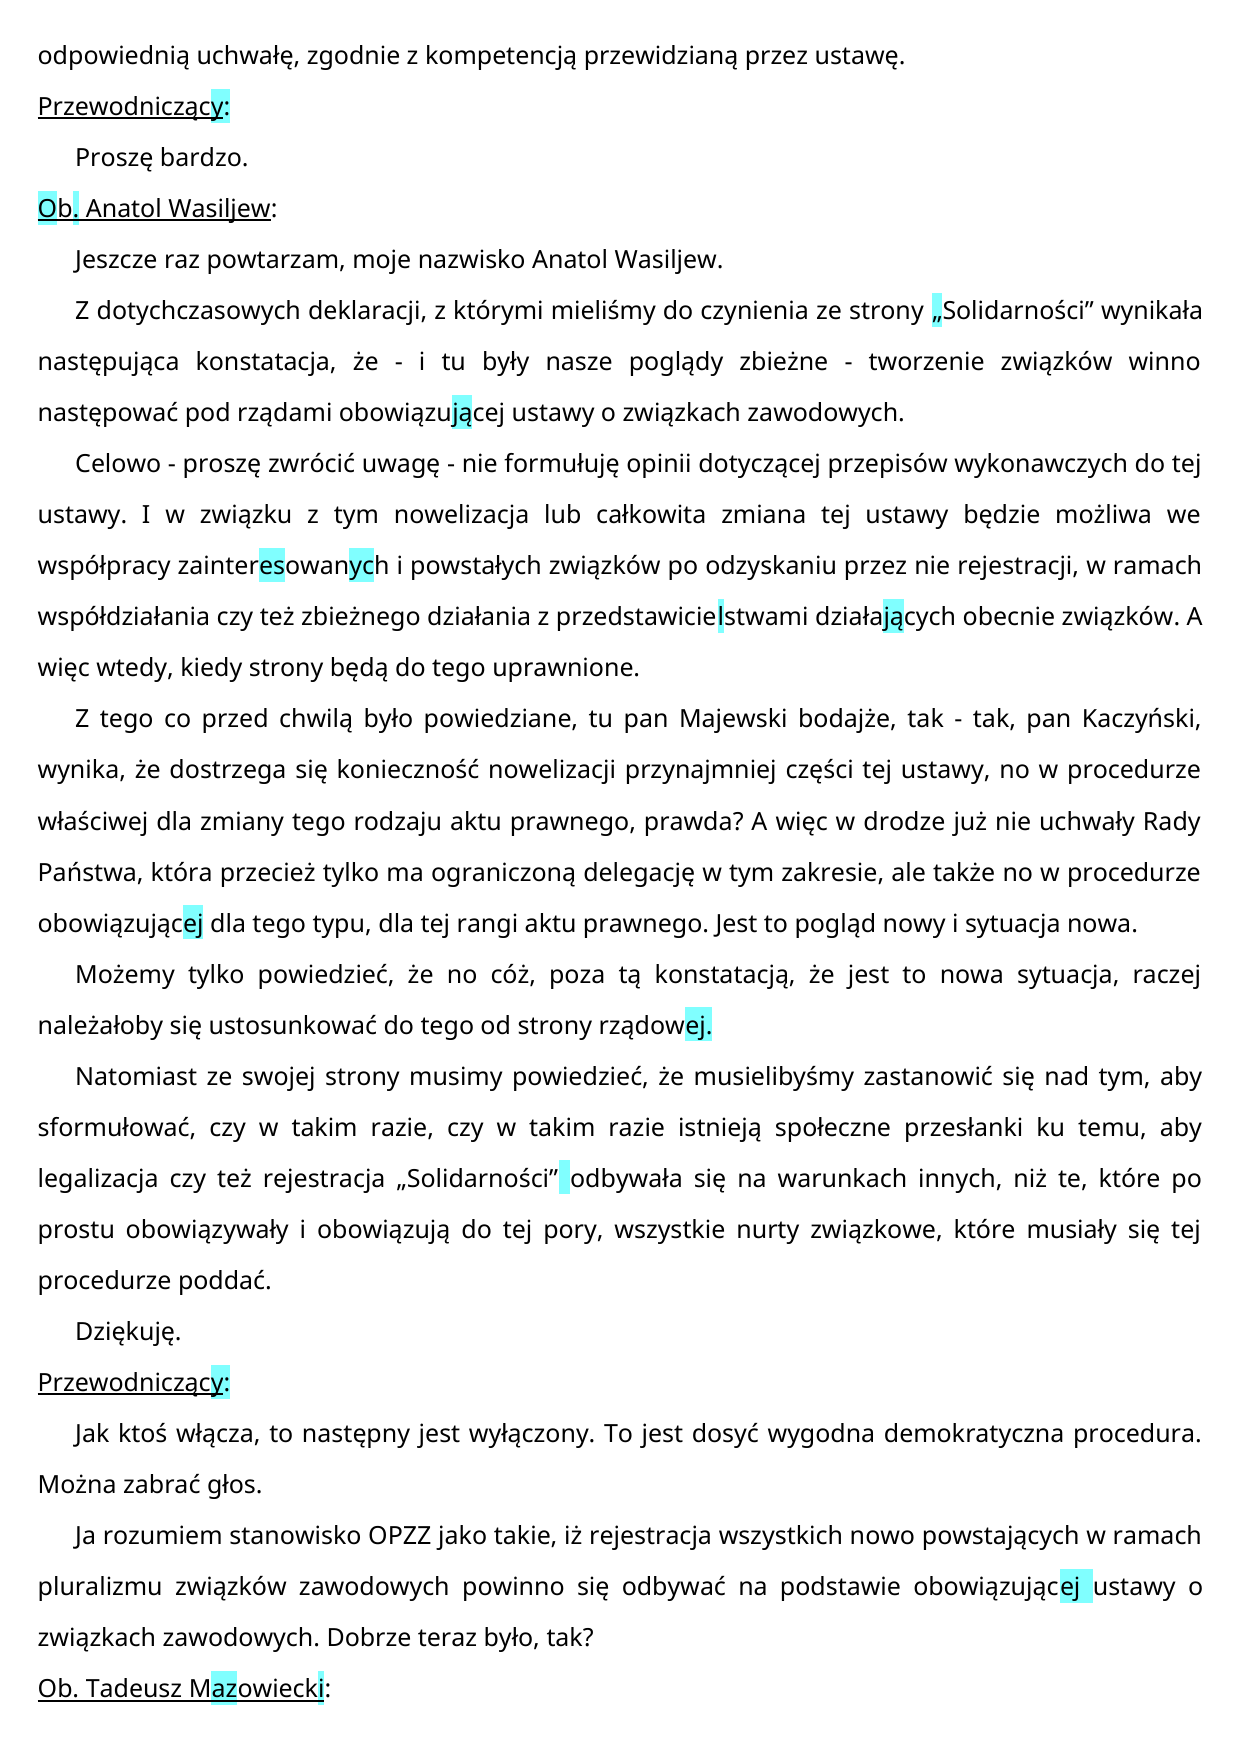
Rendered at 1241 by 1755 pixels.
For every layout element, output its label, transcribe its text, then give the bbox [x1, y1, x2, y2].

text Ob. Anatol Wasiljew: [37, 191, 1203, 225]
text Dziękuję. [37, 1313, 1203, 1348]
text Przewodniczący: [37, 88, 1203, 123]
text odpowiednią uchwałę, zgodnie z kompetencją przewidzianą przez ustawę. [37, 37, 1203, 72]
text Proszę bardzo. [37, 139, 1203, 174]
text Ob. Tadeusz Mazowiecki: [37, 1671, 1203, 1705]
text Ja rozumiem stanowisko OPZZ jako takie, iż rejestracja wszystkich nowo powstających w ramach pluralizmu związków zawodowych powinno się odbywać na podstawie obowiązującej ustawy o związkach zawodowych. Dobrze teraz było, tak? [37, 1518, 1203, 1654]
text Jak ktoś włącza, to następny jest wyłączony. To jest dosyć wygodna demokratyczna procedura. Można zabrać głos. [37, 1416, 1203, 1501]
text Jeszcze raz powtarzam, moje nazwisko Anatol Wasiljew. [37, 242, 1203, 276]
text Celowo - proszę zwrócić uwagę - nie formułuję opinii dotyczącej przepisów wykonawczych do tej ustawy. I w związku z tym nowelizacja lub całkowita zmiana tej ustawy będzie możliwa we współpracy zainteresowanych i powstałych związków po odzyskaniu przez nie rejestracji, w ramach współdziałania czy też zbieżnego działania z przedstawicielstwami działających obecnie związków. A więc wtedy, kiedy strony będą do tego uprawnione. [37, 446, 1203, 684]
text Natomiast ze swojej strony musimy powiedzieć, że musielibyśmy zastanowić się nad tym, aby sformułować, czy w takim razie, czy w takim razie istnieją społeczne przesłanki ku temu, aby legalizacja czy też rejestracja „Solidarności” odbywała się na warunkach innych, niż te, które po prostu obowiązywały i obowiązują do tej pory, wszystkie nurty związkowe, które musiały się tej procedurze poddać. [37, 1058, 1203, 1297]
text Możemy tylko powiedzieć, że no cóż, poza tą konstatacją, że jest to nowa sytuacja, raczej należałoby się ustosunkować do tego od strony rządowej. [37, 956, 1203, 1041]
text Z dotychczasowych deklaracji, z którymi mieliśmy do czynienia ze strony „Solidarności” wynikała następująca konstatacja, że - i tu były nasze poglądy zbieżne - tworzenie związków winno następować pod rządami obowiązującej ustawy o związkach zawodowych. [37, 293, 1203, 429]
text Z tego co przed chwilą było powiedziane, tu pan Majewski bodajże, tak - tak, pan Kaczyński, wynika, że dostrzega się konieczność nowelizacji przynajmniej części tej ustawy, no w procedurze właściwej dla zmiany tego rodzaju aktu prawnego, prawda? A więc w drodze już nie uchwały Rady Państwa, która przecież tylko ma ograniczoną delegację w tym zakresie, ale także no w procedurze obowiązującej dla tego typu, dla tej rangi aktu prawnego. Jest to pogląd nowy i sytuacja nowa. [37, 701, 1203, 939]
text Przewodniczący: [37, 1364, 1203, 1399]
